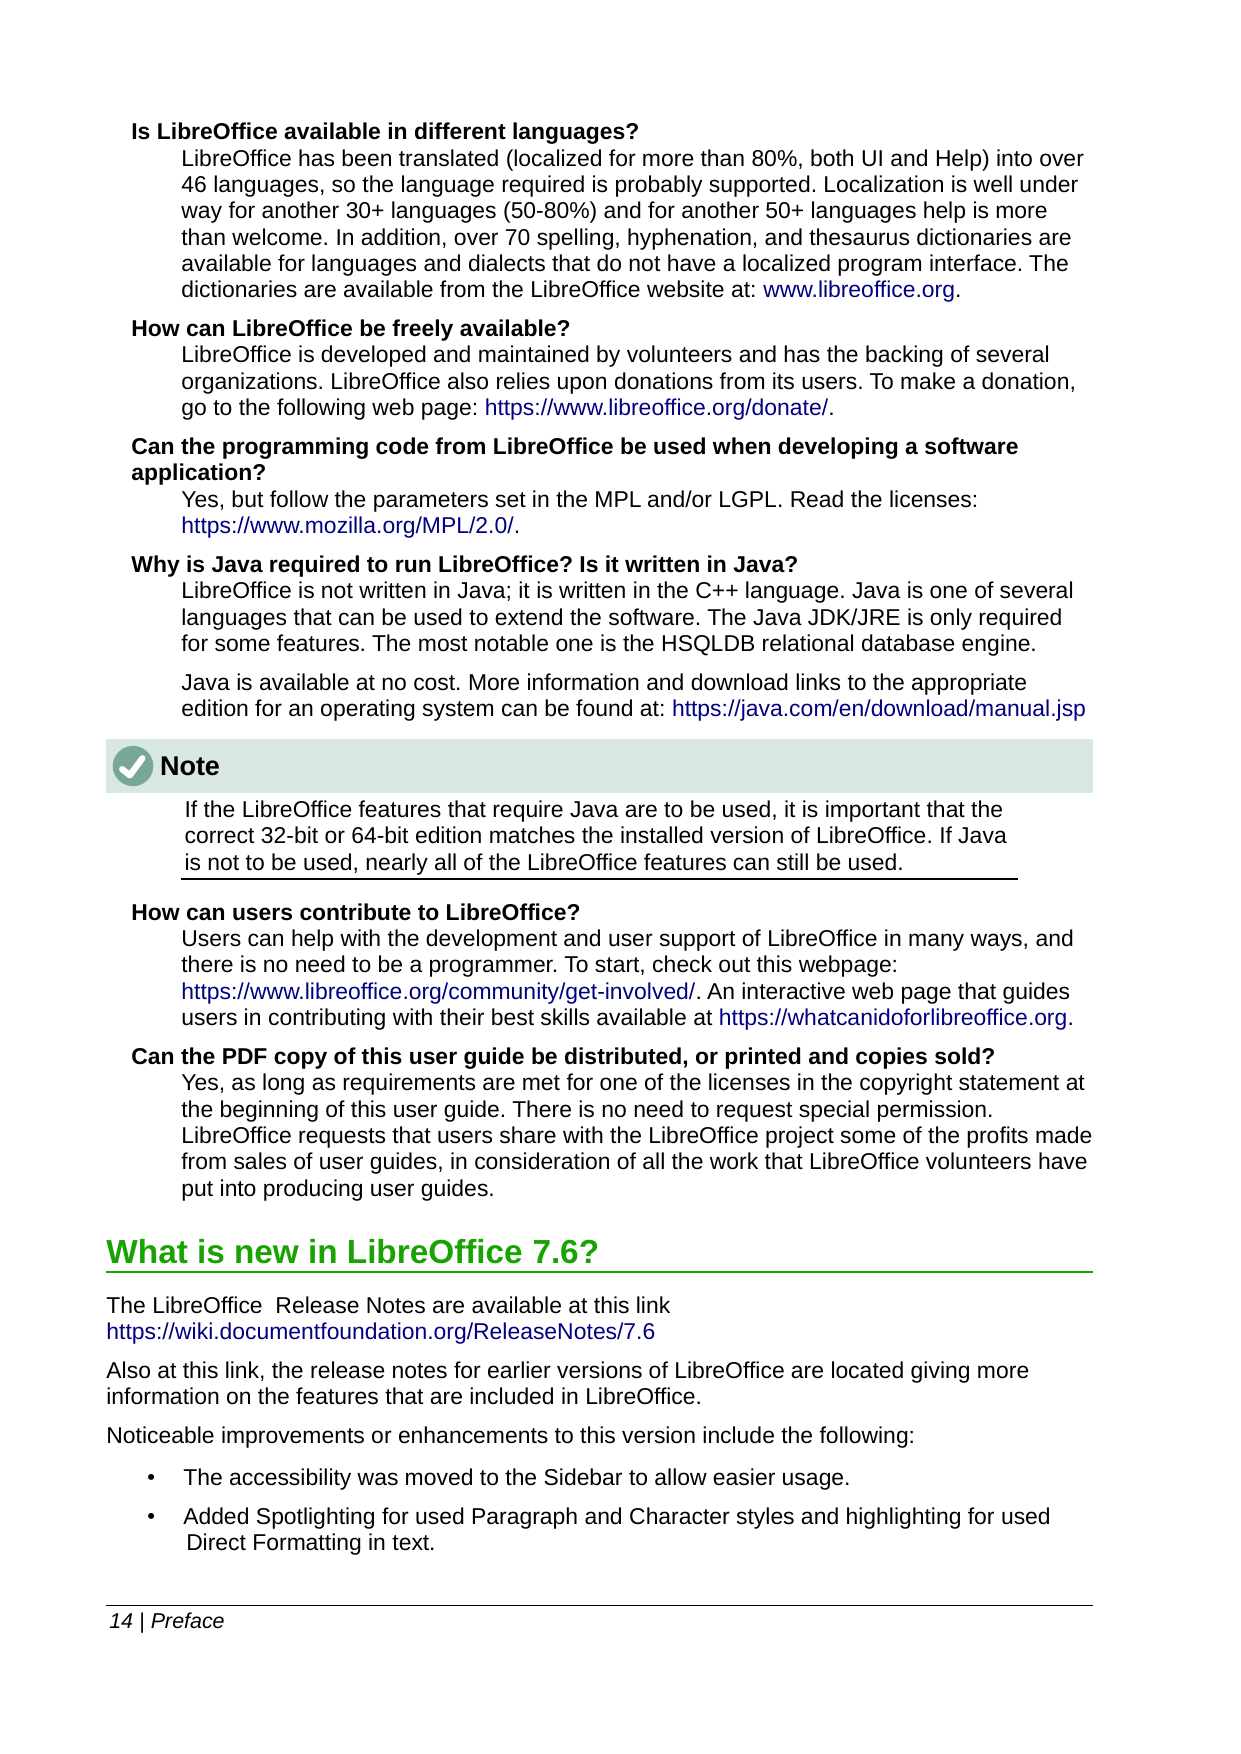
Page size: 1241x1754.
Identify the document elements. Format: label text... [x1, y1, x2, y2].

text Also at this link, the release notes for earlier versions of LibreOffice are located giving more information on the features that are included in LibreOffice. [106, 1357, 1093, 1409]
subtitle Note [106, 739, 1093, 793]
list The accessibility was moved to the Sidebar to allow easier usage. [144, 1461, 1093, 1490]
text Java is available at no cost. More information and download links to the appropriate edition for an operating system can be found at: https://java.com/en/download/manual.jsp [181, 669, 1093, 722]
text Yes, but follow the parameters set in the MPL and/or LGPL. Read the licenses: https://www.mozilla.org/MPL/2.0/. [181, 486, 1093, 538]
text LibreOffice has been translated (localized for more than 80%, both UI and Help) into over 46 languages, so the language required is probably supported. Localization is well under way for another 30+ languages (50-80%) and for another 50+ languages help is more than welcome. In addition, over 70 spelling, hyphenation, and thesaurus dictionaries are available for languages and dialects that do not have a localized program interface. The dictionaries are available from the LibreOffice website at: www.libreoffice.org. [181, 144, 1093, 303]
text Can the programming code from LibreOffice be used when developing a software application? [131, 433, 1093, 486]
text Users can help with the development and user support of LibreOffice in many ways, and there is no need to be a programmer. To start, check out this webpage: https://www.libreoffice.org/community/get-involved/. An interactive web page that guides users in contributing with their best skills available at https://whatcanidoforlibreoffice.org. [181, 925, 1093, 1030]
text The LibreOffice Release Notes are available at this link https://wiki.documentfoundation.org/ReleaseNotes/7.6 [106, 1292, 1093, 1344]
text LibreOffice is not written in Java; it is written in the C++ language. Java is one of several languages that can be used to extend the software. The Java JDK/JRE is only required for some features. The most notable one is the HSQLDB relational database engine. [181, 577, 1093, 656]
text Yes, as long as requirements are met for one of the licenses in the copyright statement at the beginning of this user guide. There is no need to request special permission. LibreOffice requests that users share with the LibreOffice project some of the profits made from sales of user guides, in consideration of all the work that LibreOffice volunteers have put into producing user guides. [181, 1069, 1093, 1201]
text LibreOffice is developed and maintained by volunteers and has the backing of several organizations. LibreOffice also relies upon donations from its users. To make a donation, go to the following web page: https://www.libreoffice.org/donate/. [181, 341, 1093, 421]
text Can the PDF copy of this user guide be distributed, or printed and copies sold? [131, 1043, 1093, 1069]
text Why is Java required to run LibreOffice? Is it written in Java? [131, 551, 1093, 577]
text Is LibreOffice available in different languages? [131, 118, 1093, 144]
text How can users contribute to LibreOffice? [131, 899, 1093, 925]
list Added Spotlighting for used Paragraph and Character styles and highlighting for used Direct Formatting in text. [144, 1500, 1093, 1558]
subtitle What is new in LibreOffice 7.6? [106, 1232, 1093, 1271]
text Noticeable improvements or enhancements to this version include the following: [106, 1422, 1093, 1448]
text How can LibreOffice be freely available? [131, 315, 1093, 341]
text If the LibreOffice features that require Java are to be used, it is important that the correct 32-bit or 64-bit edition matches the installed version of LibreOffice. If Java is not to be used, nearly all of the LibreOffice features can still be used. [181, 793, 1018, 878]
